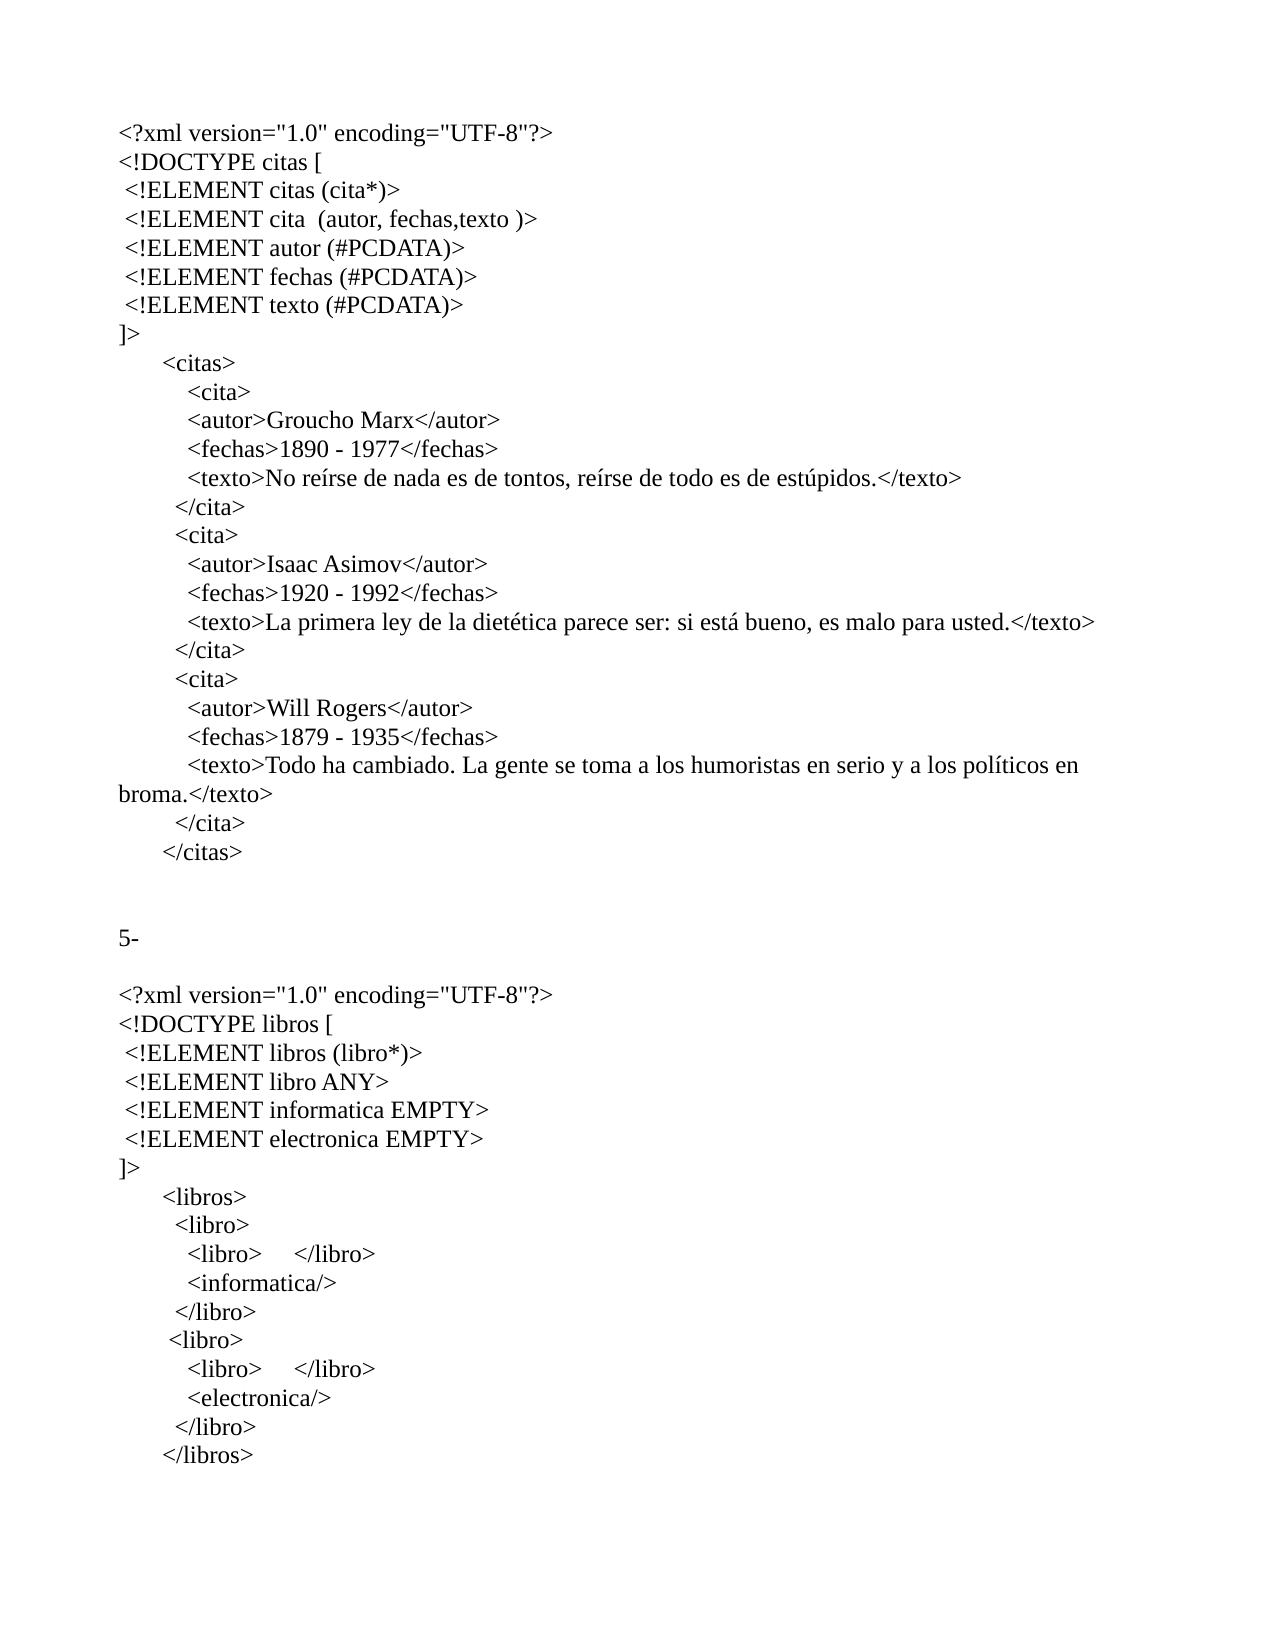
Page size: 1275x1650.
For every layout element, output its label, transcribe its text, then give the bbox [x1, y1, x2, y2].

text <texto>Todo ha cambiado. La gente se toma a los humoristas en serio y a los políticos en broma.</texto> [118, 751, 1157, 808]
text <cita> [118, 521, 1157, 549]
text </cita> [118, 636, 1157, 664]
text <!ELEMENT cita (autor, fechas,texto )> [118, 204, 1157, 233]
text <autor>Isaac Asimov</autor> [118, 549, 1157, 578]
text <autor>Groucho Marx</autor> [118, 406, 1157, 434]
text <!ELEMENT electronica EMPTY> [118, 1124, 1157, 1153]
text <fechas>1890 - 1977</fechas> [118, 434, 1157, 463]
text <libro> </libro> [118, 1354, 1157, 1383]
text </libro> [118, 1412, 1157, 1441]
text <citas> [118, 348, 1157, 377]
text <!DOCTYPE libros [ [118, 1009, 1157, 1038]
text <informatica/> [118, 1268, 1157, 1297]
text <!ELEMENT autor (#PCDATA)> [118, 233, 1157, 262]
text <cita> [118, 377, 1157, 406]
text <?xml version="1.0" encoding="UTF-8"?> [118, 981, 1157, 1009]
text <electronica/> [118, 1383, 1157, 1412]
text <texto>No reírse de nada es de tontos, reírse de todo es de estúpidos.</texto> [118, 463, 1157, 492]
text 5- [118, 923, 1157, 952]
text <!ELEMENT libros (libro*)> [118, 1038, 1157, 1067]
text <autor>Will Rogers</autor> [118, 693, 1157, 722]
text <!ELEMENT informatica EMPTY> [118, 1096, 1157, 1124]
text </citas> [118, 837, 1157, 866]
text <libro> [118, 1211, 1157, 1239]
text </libro> [118, 1297, 1157, 1326]
text <libros> [118, 1182, 1157, 1211]
text <cita> [118, 664, 1157, 693]
text <libro> </libro> [118, 1239, 1157, 1268]
text <fechas>1879 - 1935</fechas> [118, 722, 1157, 751]
text <fechas>1920 - 1992</fechas> [118, 578, 1157, 607]
text <!ELEMENT texto (#PCDATA)> [118, 291, 1157, 319]
text </libros> [118, 1441, 1157, 1469]
text <libro> [118, 1326, 1157, 1354]
text <!ELEMENT libro ANY> [118, 1067, 1157, 1096]
text ]> [118, 319, 1157, 348]
text <!ELEMENT fechas (#PCDATA)> [118, 262, 1157, 291]
text <?xml version="1.0" encoding="UTF-8"?> [118, 118, 1157, 147]
text <texto>La primera ley de la dietética parece ser: si está bueno, es malo para usted.</texto> [118, 607, 1157, 636]
text </cita> [118, 808, 1157, 837]
text <!DOCTYPE citas [ [118, 147, 1157, 176]
text </cita> [118, 492, 1157, 521]
text <!ELEMENT citas (cita*)> [118, 176, 1157, 204]
text ]> [118, 1153, 1157, 1182]
